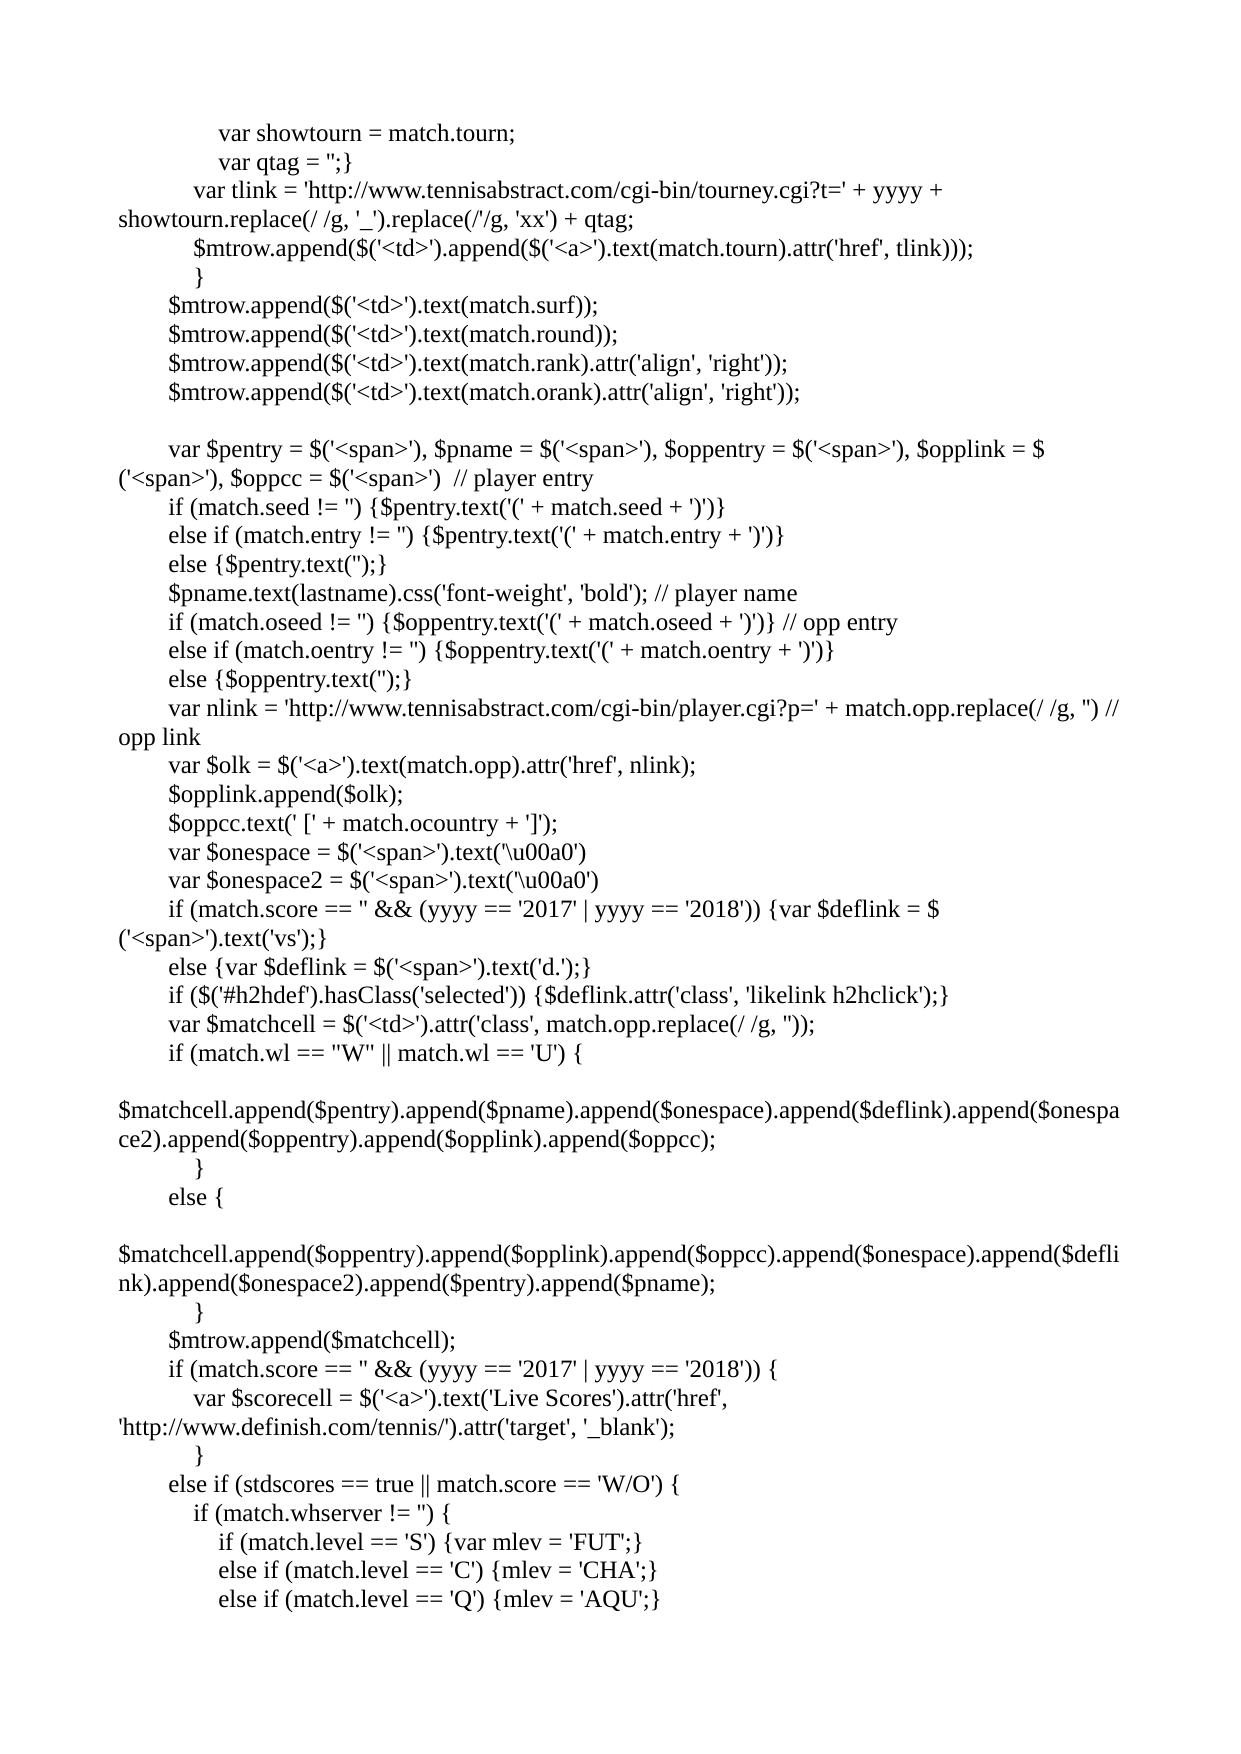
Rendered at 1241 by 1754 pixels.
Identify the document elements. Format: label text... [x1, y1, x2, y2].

text var $onespace = $('<span>').text('\u00a0') [118, 837, 1122, 866]
text } [118, 262, 1122, 291]
text } [118, 1441, 1122, 1469]
text else if (match.level == 'C') {mlev = 'CHA';} [118, 1556, 1122, 1584]
text var $pentry = $('<span>'), $pname = $('<span>'), $oppentry = $('<span>'), $opplink = $('<span>'), $oppcc = $('<span>') // player entry [118, 434, 1122, 492]
text $matchcell.append($pentry).append($pname).append($onespace).append($deflink).append($onespace2).append($oppentry).append($opplink).append($oppcc); [118, 1067, 1122, 1153]
text var $olk = $('<a>').text(match.opp).attr('href', nlink); [118, 751, 1122, 779]
text if (match.oseed != '') {$oppentry.text('(' + match.oseed + ')')} // opp entry [118, 607, 1122, 636]
text $mtrow.append($('<td>').text(match.round)); [118, 319, 1122, 348]
text if (match.wl == "W" || match.wl == 'U') { [118, 1038, 1122, 1067]
text if (match.whserver != '') { [118, 1498, 1122, 1527]
text else { [118, 1182, 1122, 1211]
text else {$oppentry.text('');} [118, 664, 1122, 693]
text else if (match.level == 'Q') {mlev = 'AQU';} [118, 1584, 1122, 1613]
text } [118, 1297, 1122, 1326]
text $mtrow.append($('<td>').text(match.rank).attr('align', 'right')); [118, 348, 1122, 377]
text var qtag = '';} [118, 147, 1122, 176]
text else {$pentry.text('');} [118, 549, 1122, 578]
text else {var $deflink = $('<span>').text('d.');} [118, 952, 1122, 981]
text $mtrow.append($matchcell); [118, 1326, 1122, 1354]
text if (match.score == '' && (yyyy == '2017' | yyyy == '2018')) { [118, 1354, 1122, 1383]
text var showtourn = match.tourn; [118, 118, 1122, 147]
text var $matchcell = $('<td>').attr('class', match.opp.replace(/ /g, '')); [118, 1009, 1122, 1038]
text var tlink = 'http://www.tennisabstract.com/cgi-bin/tourney.cgi?t=' + yyyy + showtourn.replace(/ /g, '_').replace(/'/g, 'xx') + qtag; [118, 176, 1122, 233]
text var $scorecell = $('<a>').text('Live Scores').attr('href', 'http://www.definish.com/tennis/').attr('target', '_blank'); [118, 1383, 1122, 1441]
text else if (stdscores == true || match.score == 'W/O') { [118, 1469, 1122, 1498]
text $mtrow.append($('<td>').text(match.orank).attr('align', 'right')); [118, 377, 1122, 406]
text var $onespace2 = $('<span>').text('\u00a0') [118, 866, 1122, 894]
text } [118, 1153, 1122, 1182]
text $mtrow.append($('<td>').append($('<a>').text(match.tourn).attr('href', tlink))); [118, 233, 1122, 262]
text $oppcc.text(' [' + match.ocountry + ']'); [118, 808, 1122, 837]
text $mtrow.append($('<td>').text(match.surf)); [118, 291, 1122, 319]
text if (match.seed != '') {$pentry.text('(' + match.seed + ')')} [118, 492, 1122, 521]
text var nlink = 'http://www.tennisabstract.com/cgi-bin/player.cgi?p=' + match.opp.replace(/ /g, '') // opp link [118, 693, 1122, 751]
text else if (match.entry != '') {$pentry.text('(' + match.entry + ')')} [118, 521, 1122, 549]
text $opplink.append($olk); [118, 779, 1122, 808]
text $matchcell.append($oppentry).append($opplink).append($oppcc).append($onespace).append($deflink).append($onespace2).append($pentry).append($pname); [118, 1211, 1122, 1297]
text else if (match.oentry != '') {$oppentry.text('(' + match.oentry + ')')} [118, 636, 1122, 664]
text if (match.level == 'S') {var mlev = 'FUT';} [118, 1527, 1122, 1556]
text if ($('#h2hdef').hasClass('selected')) {$deflink.attr('class', 'likelink h2hclick');} [118, 981, 1122, 1009]
text $pname.text(lastname).css('font-weight', 'bold'); // player name [118, 578, 1122, 607]
text if (match.score == '' && (yyyy == '2017' | yyyy == '2018')) {var $deflink = $('<span>').text('vs');} [118, 894, 1122, 952]
